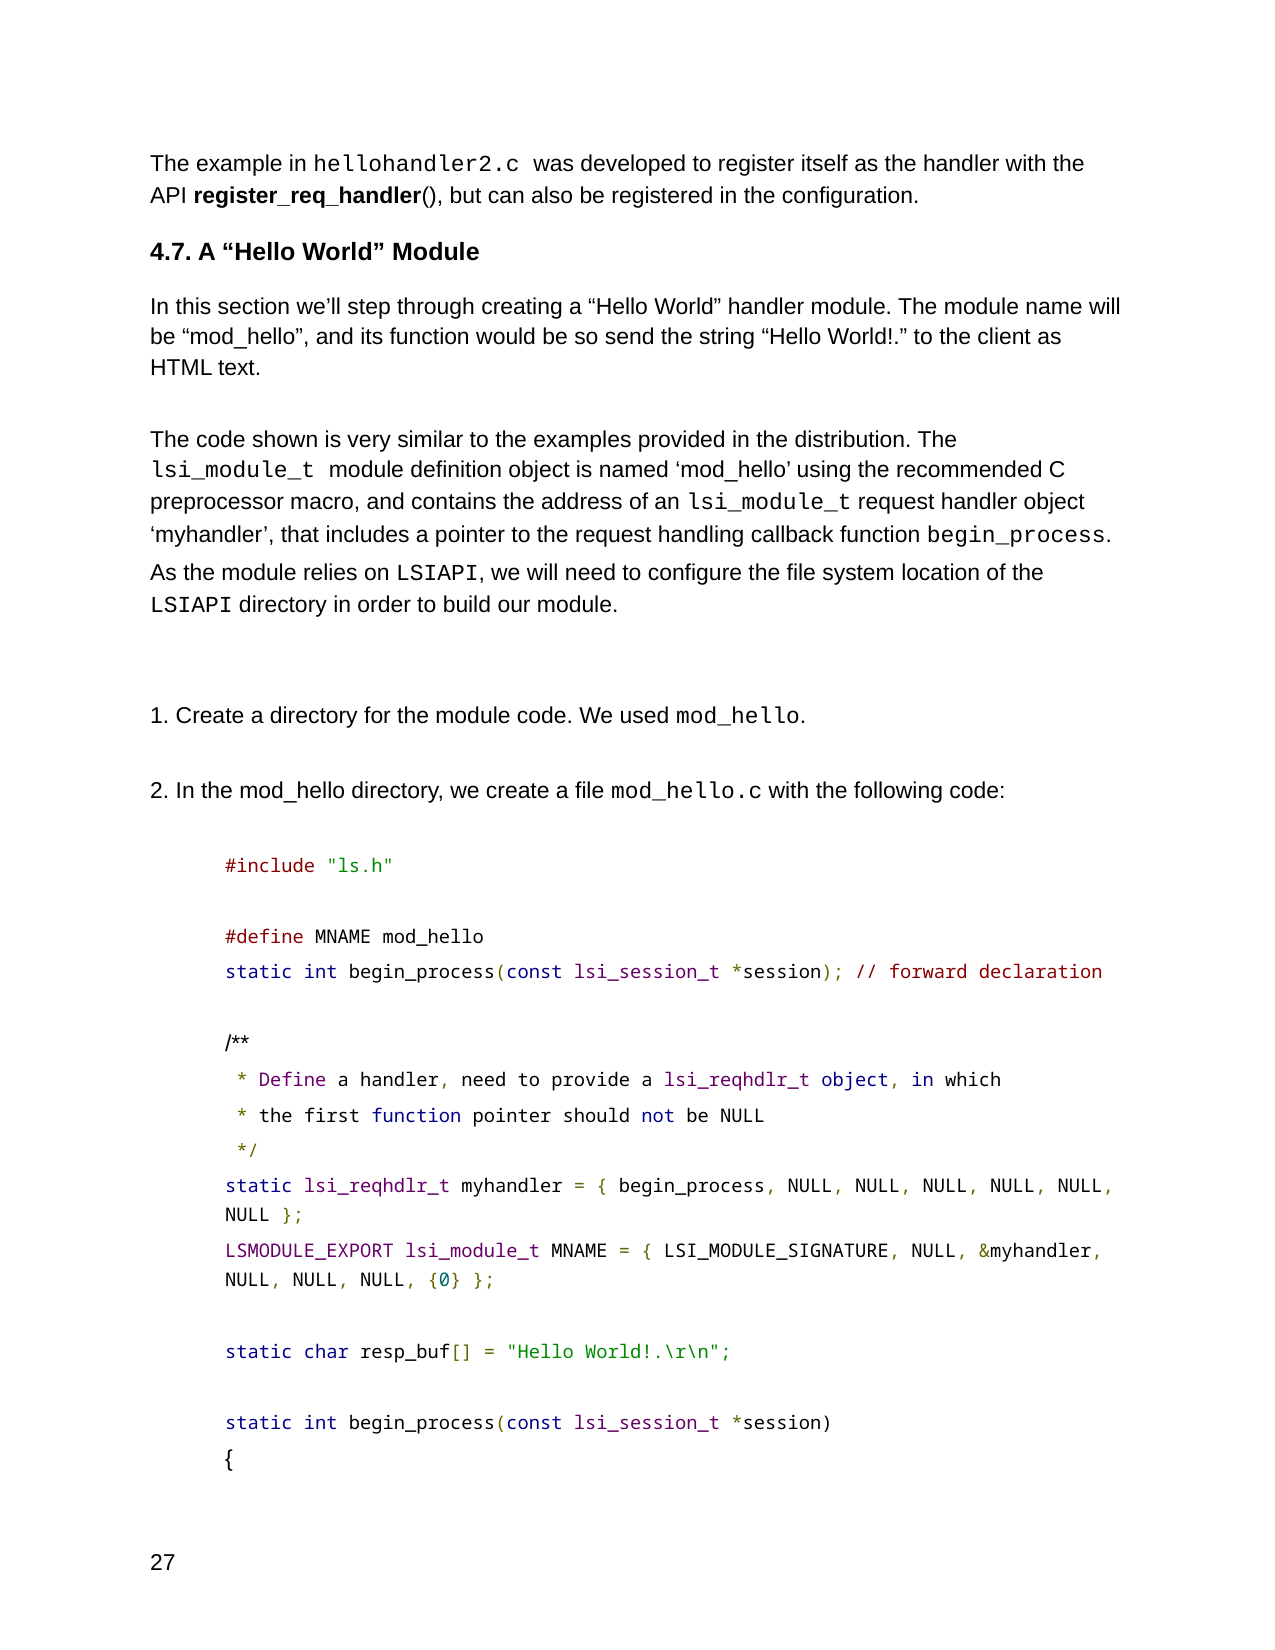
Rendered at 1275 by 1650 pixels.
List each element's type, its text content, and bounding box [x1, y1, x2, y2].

text 2. In the mod_hello directory, we create a file mod_hello.c with the following code: [150, 777, 1125, 805]
text * Define a handler, need to provide a lsi_reqhdlr_t object, in which [225, 1067, 1125, 1092]
text #include "ls.h" [225, 852, 1125, 877]
text LSMODULE_EXPORT lsi_module_t MNAME = { LSI_MODULE_SIGNATURE, NULL, &myhandler, NULL, NULL, NULL, {0} }; [225, 1237, 1125, 1292]
subtitle 4.7. A “Hello World” Module [150, 237, 1125, 266]
text static lsi_reqhdlr_t myhandler = { begin_process, NULL, NULL, NULL, NULL, NULL, NULL }; [225, 1172, 1125, 1227]
text The example in hellohandler2.c was developed to register itself as the handler with the API register_req_handler(), but can also be registered in the configuration. [150, 150, 1125, 208]
text * the first function pointer should not be NULL [225, 1102, 1125, 1127]
text static int begin_process(const lsi_session_t *session) [225, 1409, 1125, 1435]
text As the module relies on LSIAPI, we will need to configure the file system location of the LSIAPI directory in order to build our module. [150, 559, 1125, 619]
text static char resp_buf[] = "Hello World!.\r\n"; [225, 1338, 1125, 1363]
text /** [225, 1030, 1125, 1057]
text static int begin_process(const lsi_session_t *session); // forward declaration [225, 959, 1125, 984]
text #define MNAME mod_hello [225, 923, 1125, 949]
text */ [225, 1137, 1125, 1163]
text In this section we’ll step through creating a “Hello World” handler module. The module name will be “mod_hello”, and its function would be so send the string “Hello World!.” to the client as HTML text. [150, 293, 1125, 380]
text 1. Create a directory for the module code. We used mod_hello. [150, 702, 1125, 731]
text The code shown is very similar to the examples provided in the distribution. The lsi_module_t module definition object is named ‘mod_hello’ using the recommended C preprocessor macro, and contains the address of an lsi_module_t request handler object ‘myhandler’, that includes a pointer to the request handling callback function begin_process. [150, 426, 1125, 549]
text { [225, 1445, 1125, 1471]
